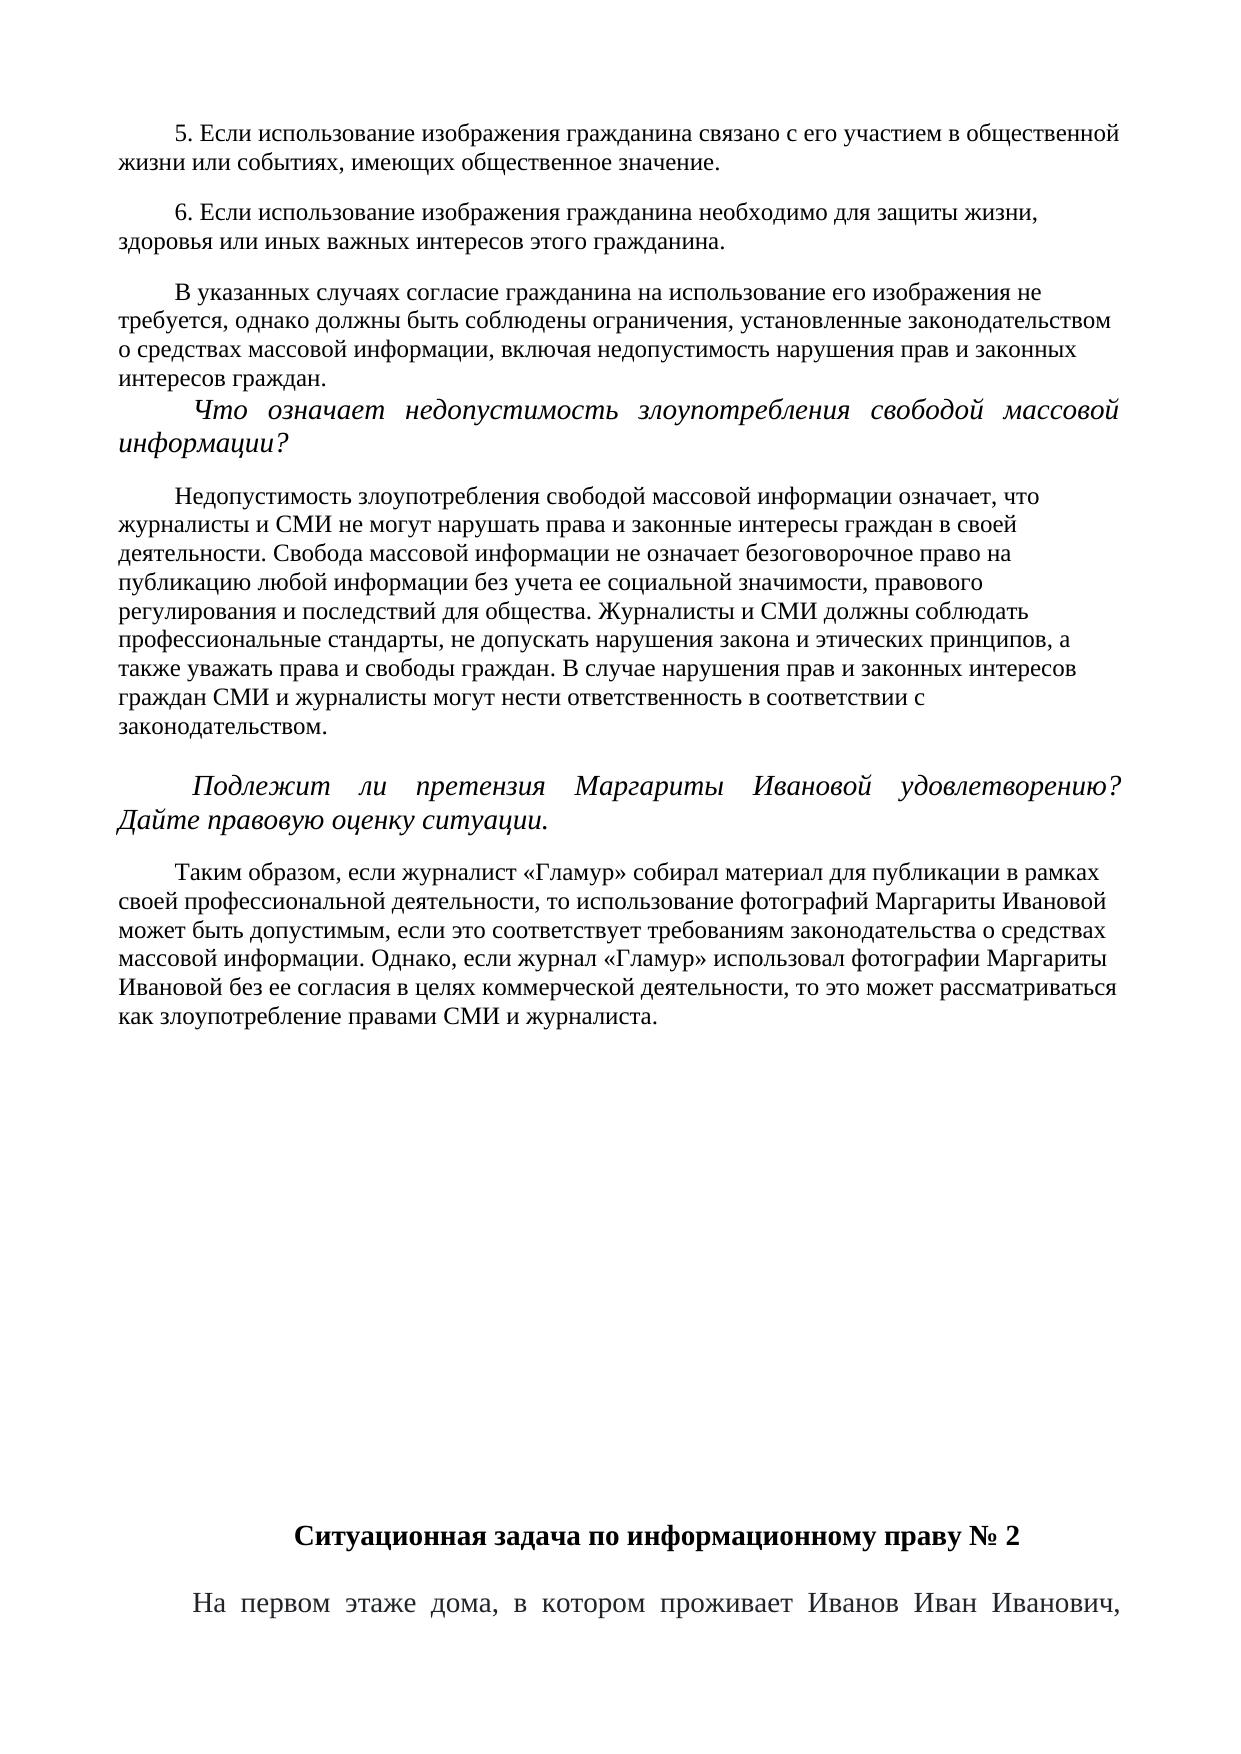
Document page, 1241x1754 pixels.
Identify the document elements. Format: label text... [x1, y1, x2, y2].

text 6. Если использование изображения гражданина необходимо для защиты жизни, здоровья или иных важных интересов этого гражданина. [118, 197, 1122, 255]
text Недопустимость злоупотребления свободой массовой информации означает, что журналисты и СМИ не могут нарушать права и законные интересы граждан в своей деятельности. Свобода массовой информации не означает безоговорочное право на публикацию любой информации без учета ее социальной значимости, правового регулирования и последствий для общества. Журналисты и СМИ должны соблюдать профессиональные стандарты, не допускать нарушения закона и этических принципов, а также уважать права и свободы граждан. В случае нарушения прав и законных интересов граждан СМИ и журналисты могут нести ответственность в соответствии с законодательством. [118, 481, 1122, 739]
text Подлежит ли претензия Маргариты Ивановой удовлетворению? Дайте правовую оценку ситуации. [118, 768, 1122, 835]
text 5. Если использование изображения гражданина связано с его участием в общественной жизни или событиях, имеющих общественное значение. [118, 118, 1122, 176]
text Таким образом, если журналист «Гламур» собирал материал для публикации в рамках своей профессиональной деятельности, то использование фотографий Маргариты Ивановой может быть допустимым, если это соответствует требованиям законодательства о средствах массовой информации. Однако, если журнал «Гламур» использовал фотографии Маргариты Ивановой без ее согласия в целях коммерческой деятельности, то это может рассматриваться как злоупотребление правами СМИ и журналиста. [118, 857, 1122, 1030]
text В указанных случаях согласие гражданина на использование его изображения не требуется, однако должны быть соблюдены ограничения, установленные законодательством о средствах массовой информации, включая недопустимость нарушения прав и законных интересов граждан. [118, 277, 1122, 392]
text Ситуационная задача по информационному праву № 2 [118, 1518, 1122, 1552]
text Что означает недопустимость злоупотребления свободой массовой информации? [118, 392, 1122, 459]
text На первом этаже дома, в котором проживает Иванов Иван Иванович, [118, 1586, 1122, 1619]
